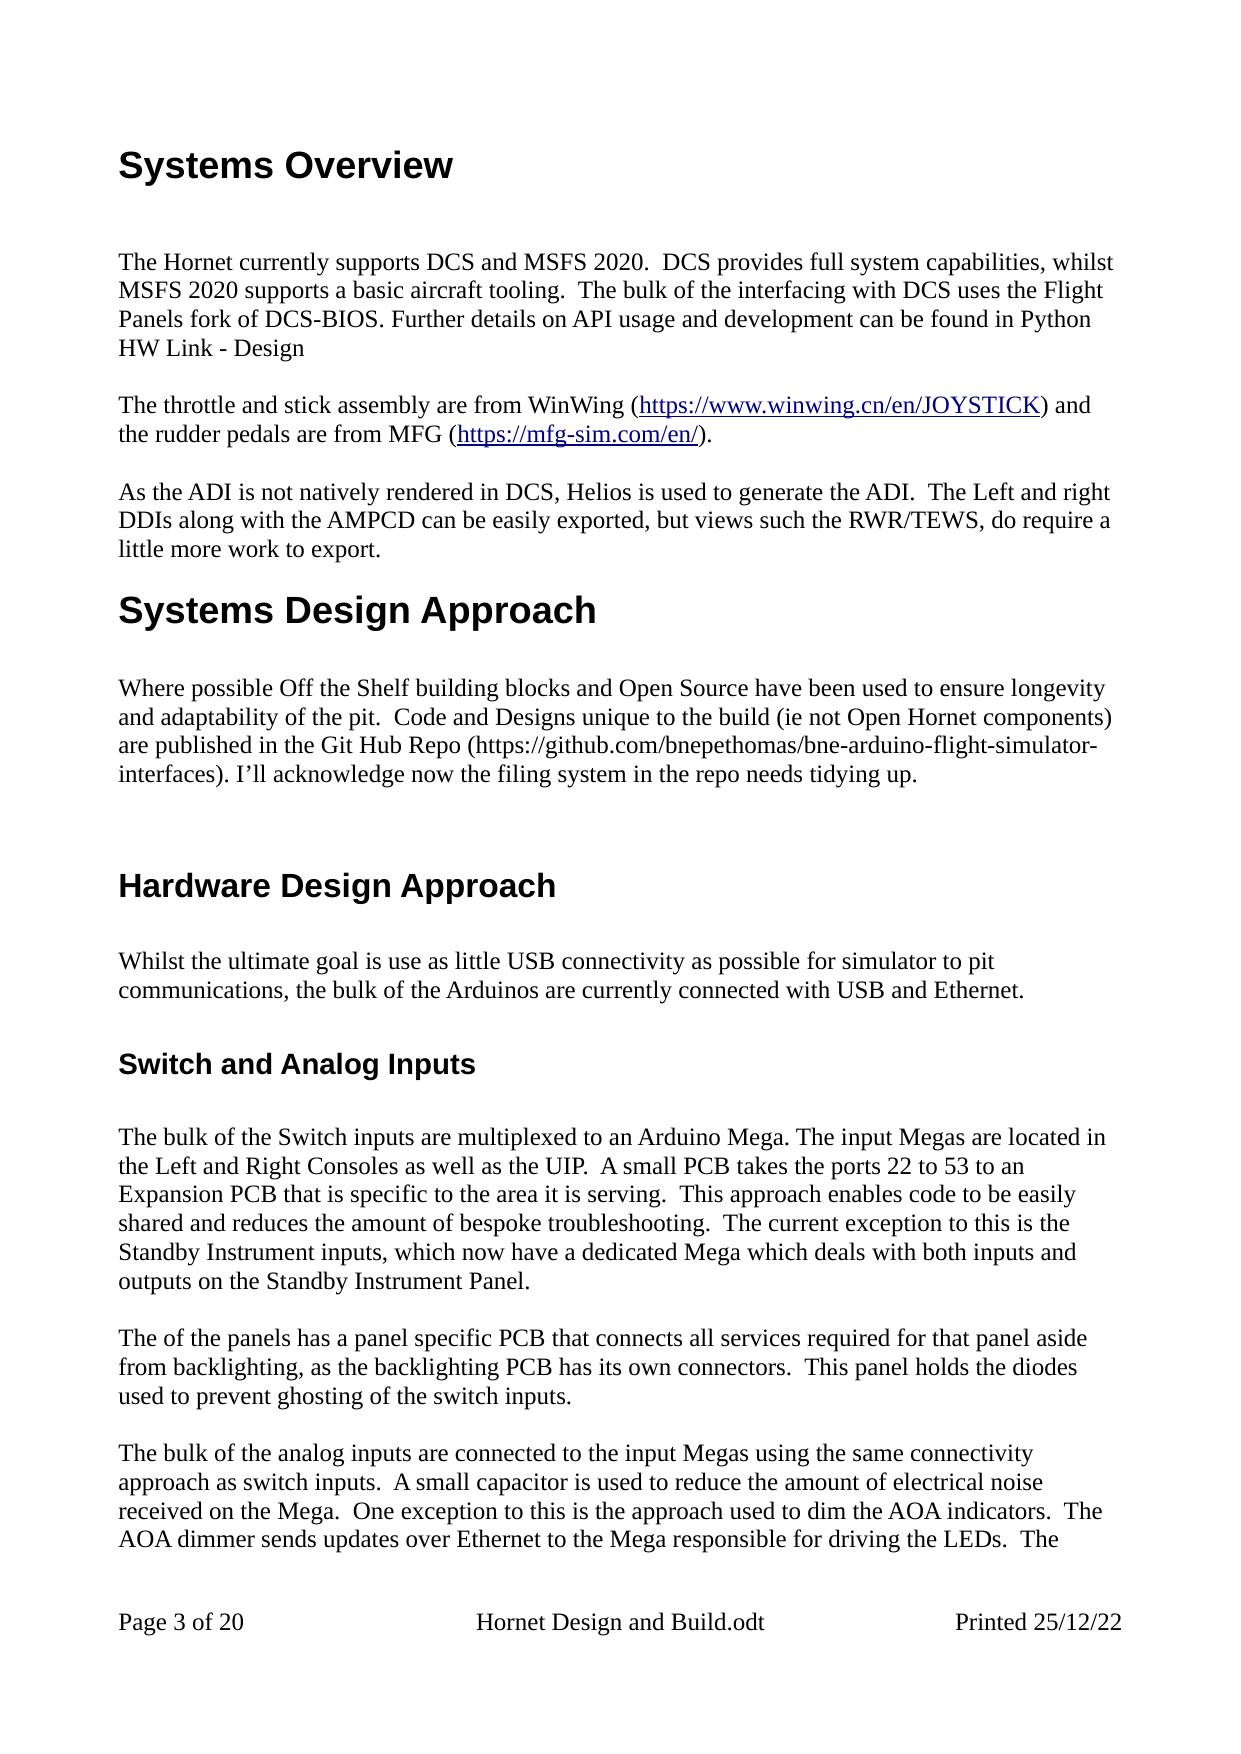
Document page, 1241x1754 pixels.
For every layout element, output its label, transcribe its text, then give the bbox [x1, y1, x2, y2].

text The bulk of the analog inputs are connected to the input Megas using the same connectivity approach as switch inputs. A small capacitor is used to reduce the amount of electrical noise received on the Mega. One exception to this is the approach used to dim the AOA indicators. The AOA dimmer sends updates over Ethernet to the Mega responsible for driving the LEDs. The [118, 1438, 1122, 1553]
text The bulk of the Switch inputs are multiplexed to an Arduino Mega. The input Megas are located in the Left and Right Consoles as well as the UIP. A small PCB takes the ports 22 to 53 to an Expansion PCB that is specific to the area it is serving. This approach enables code to be easily shared and reduces the amount of bespoke troubleshooting. The current exception to this is the Standby Instrument inputs, which now have a dedicated Mega which deals with both inputs and outputs on the Standby Instrument Panel. [118, 1122, 1122, 1294]
text The of the panels has a panel specific PCB that connects all services required for that panel aside from backlighting, as the backlighting PCB has its own connectors. This panel holds the diodes used to prevent ghosting of the switch inputs. [118, 1323, 1122, 1409]
text The Hornet currently supports DCS and MSFS 2020. DCS provides full system capabilities, whilst MSFS 2020 supports a basic aircraft tooling. The bulk of the interfacing with DCS uses the Flight Panels fork of DCS-BIOS. Further details on API usage and development can be found in Python HW Link - Design [118, 247, 1122, 362]
subtitle Systems Design Approach [118, 588, 1122, 632]
subtitle Hardware Design Approach [118, 866, 1122, 905]
subtitle Switch and Analog Inputs [118, 1047, 1122, 1081]
subtitle Systems Overview [118, 143, 1122, 187]
text Where possible Off the Shelf building blocks and Open Source have been used to ensure longevity and adaptability of the pit. Code and Designs unique to the build (ie not Open Hornet components) are published in the Git Hub Repo (https://github.com/bnepethomas/bne-arduino-flight-simulator-interfaces). I’ll acknowledge now the filing system in the repo needs tidying up. [118, 673, 1122, 788]
text Whilst the ultimate goal is use as little USB connectivity as possible for simulator to pit communications, the bulk of the Arduinos are currently connected with USB and Ethernet. [118, 946, 1122, 1004]
text The throttle and stick assembly are from WinWing (https://www.winwing.cn/en/JOYSTICK) and the rudder pedals are from MFG (https://mfg-sim.com/en/). [118, 391, 1122, 448]
text As the ADI is not natively rendered in DCS, Helios is used to generate the ADI. The Left and right DDIs along with the AMPCD can be easily exported, but views such the RWR/TEWS, do require a little more work to export. [118, 477, 1122, 563]
